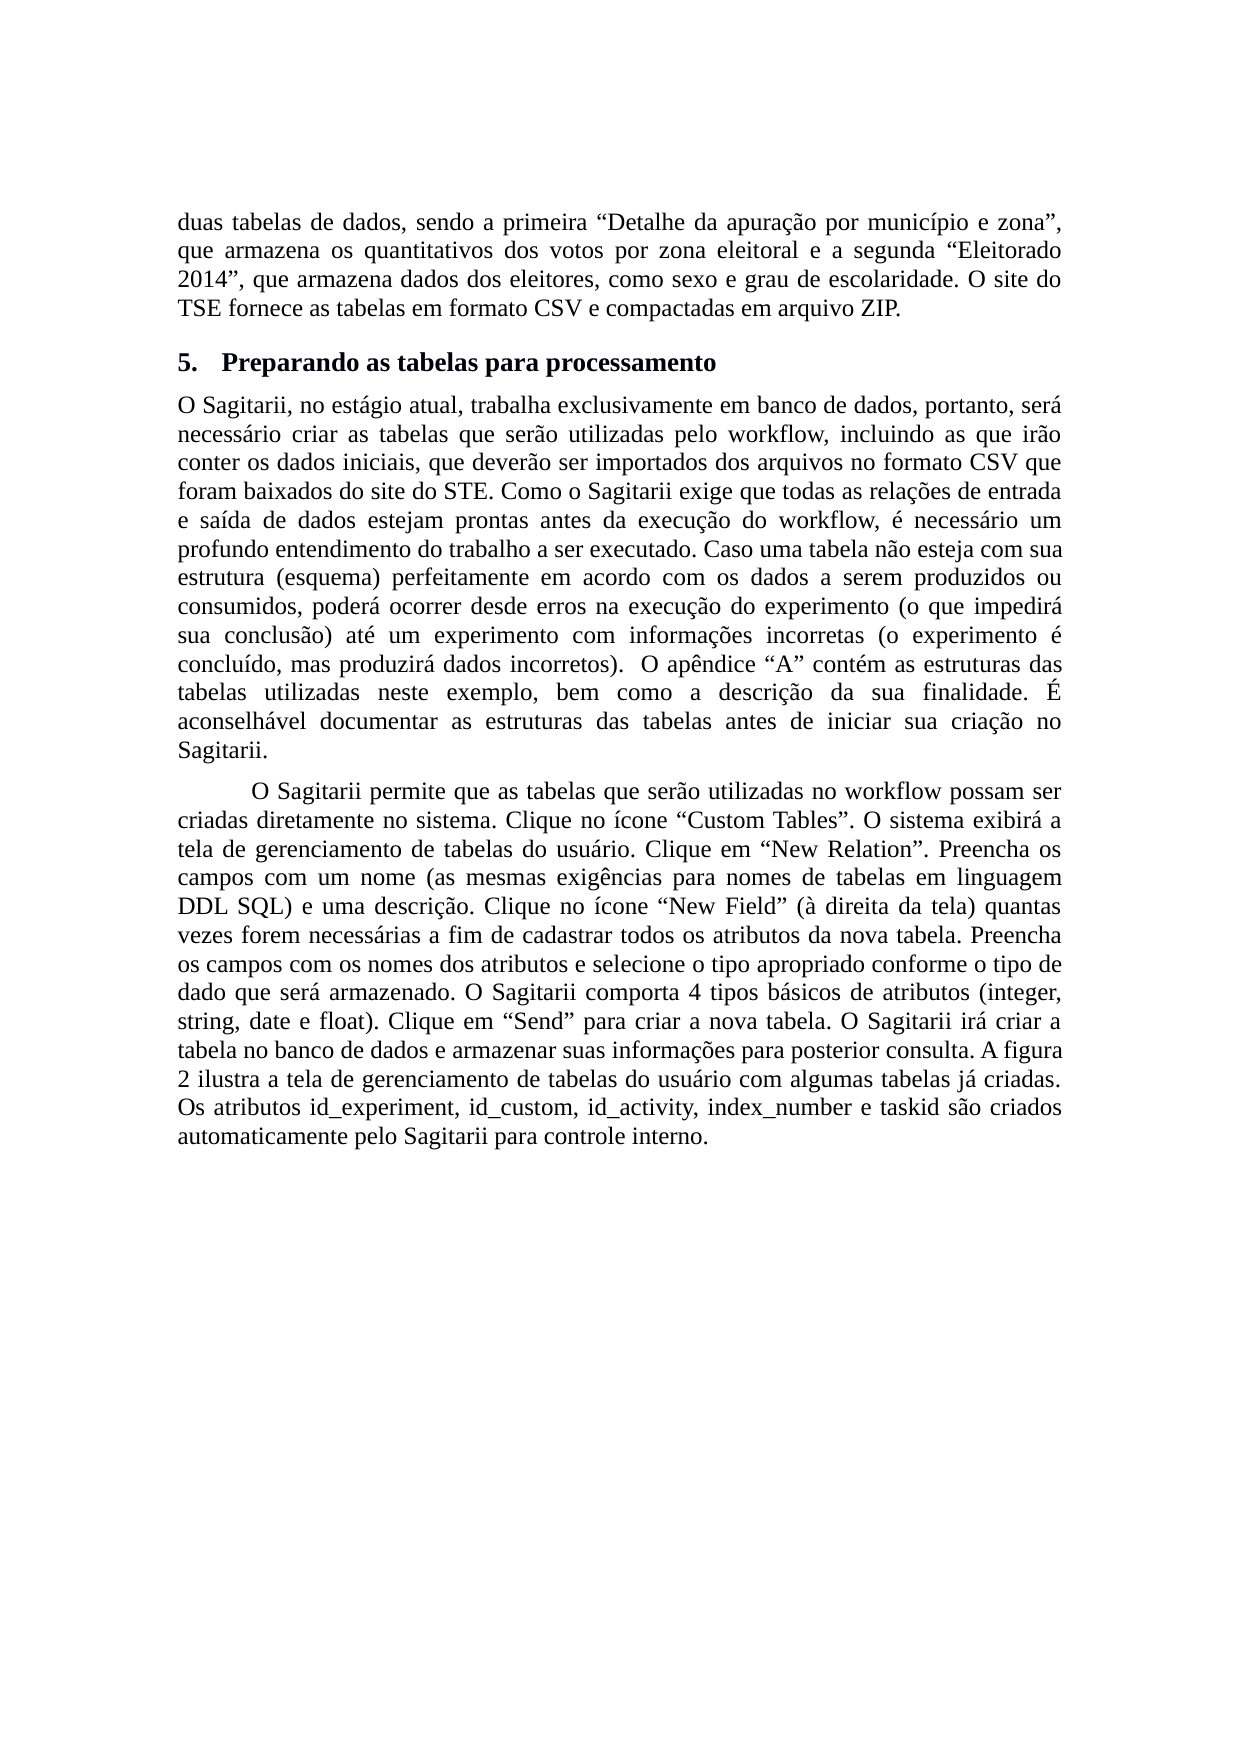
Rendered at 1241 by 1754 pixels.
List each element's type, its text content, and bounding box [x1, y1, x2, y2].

text duas tabelas de dados, sendo a primeira “Detalhe da apuração por município e zona”, que armazena os quantitativos dos votos por zona eleitoral e a segunda “Eleitorado 2014”, que armazena dados dos eleitores, como sexo e grau de escolaridade. O site do TSE fornece as tabelas em formato CSV e compactadas em arquivo ZIP. [177, 207, 1063, 322]
text O Sagitarii, no estágio atual, trabalha exclusivamente em banco de dados, portanto, será necessário criar as tabelas que serão utilizadas pelo workflow, incluindo as que irão conter os dados iniciais, que deverão ser importados dos arquivos no formato CSV que foram baixados do site do STE. Como o Sagitarii exige que todas as relações de entrada e saída de dados estejam prontas antes da execução do workflow, é necessário um profundo entendimento do trabalho a ser executado. Caso uma tabela não esteja com sua estrutura (esquema) perfeitamente em acordo com os dados a serem produzidos ou consumidos, poderá ocorrer desde erros na execução do experimento (o que impedirá sua conclusão) até um experimento com informações incorretas (o experimento é concluído, mas produzirá dados incorretos). O apêndice “A” contém as estruturas das tabelas utilizadas neste exemplo, bem como a descrição da sua finalidade. É aconselhável documentar as estruturas das tabelas antes de iniciar sua criação no Sagitarii. [177, 390, 1063, 764]
title Preparando as tabelas para processamento [177, 346, 1063, 378]
text O Sagitarii permite que as tabelas que serão utilizadas no workflow possam ser criadas diretamente no sistema. Clique no ícone “Custom Tables”. O sistema exibirá a tela de gerenciamento de tabelas do usuário. Clique em “New Relation”. Preencha os campos com um nome (as mesmas exigências para nomes de tabelas em linguagem DDL SQL) e uma descrição. Clique no ícone “New Field” (à direita da tela) quantas vezes forem necessárias a fim de cadastrar todos os atributos da nova tabela. Preencha os campos com os nomes dos atributos e selecione o tipo apropriado conforme o tipo de dado que será armazenado. O Sagitarii comporta 4 tipos básicos de atributos (integer, string, date e float). Clique em “Send” para criar a nova tabela. O Sagitarii irá criar a tabela no banco de dados e armazenar suas informações para posterior consulta. A figura 2 ilustra a tela de gerenciamento de tabelas do usuário com algumas tabelas já criadas. Os atributos id_experiment, id_custom, id_activity, index_number e taskid são criados automaticamente pelo Sagitarii para controle interno. [177, 776, 1063, 1150]
